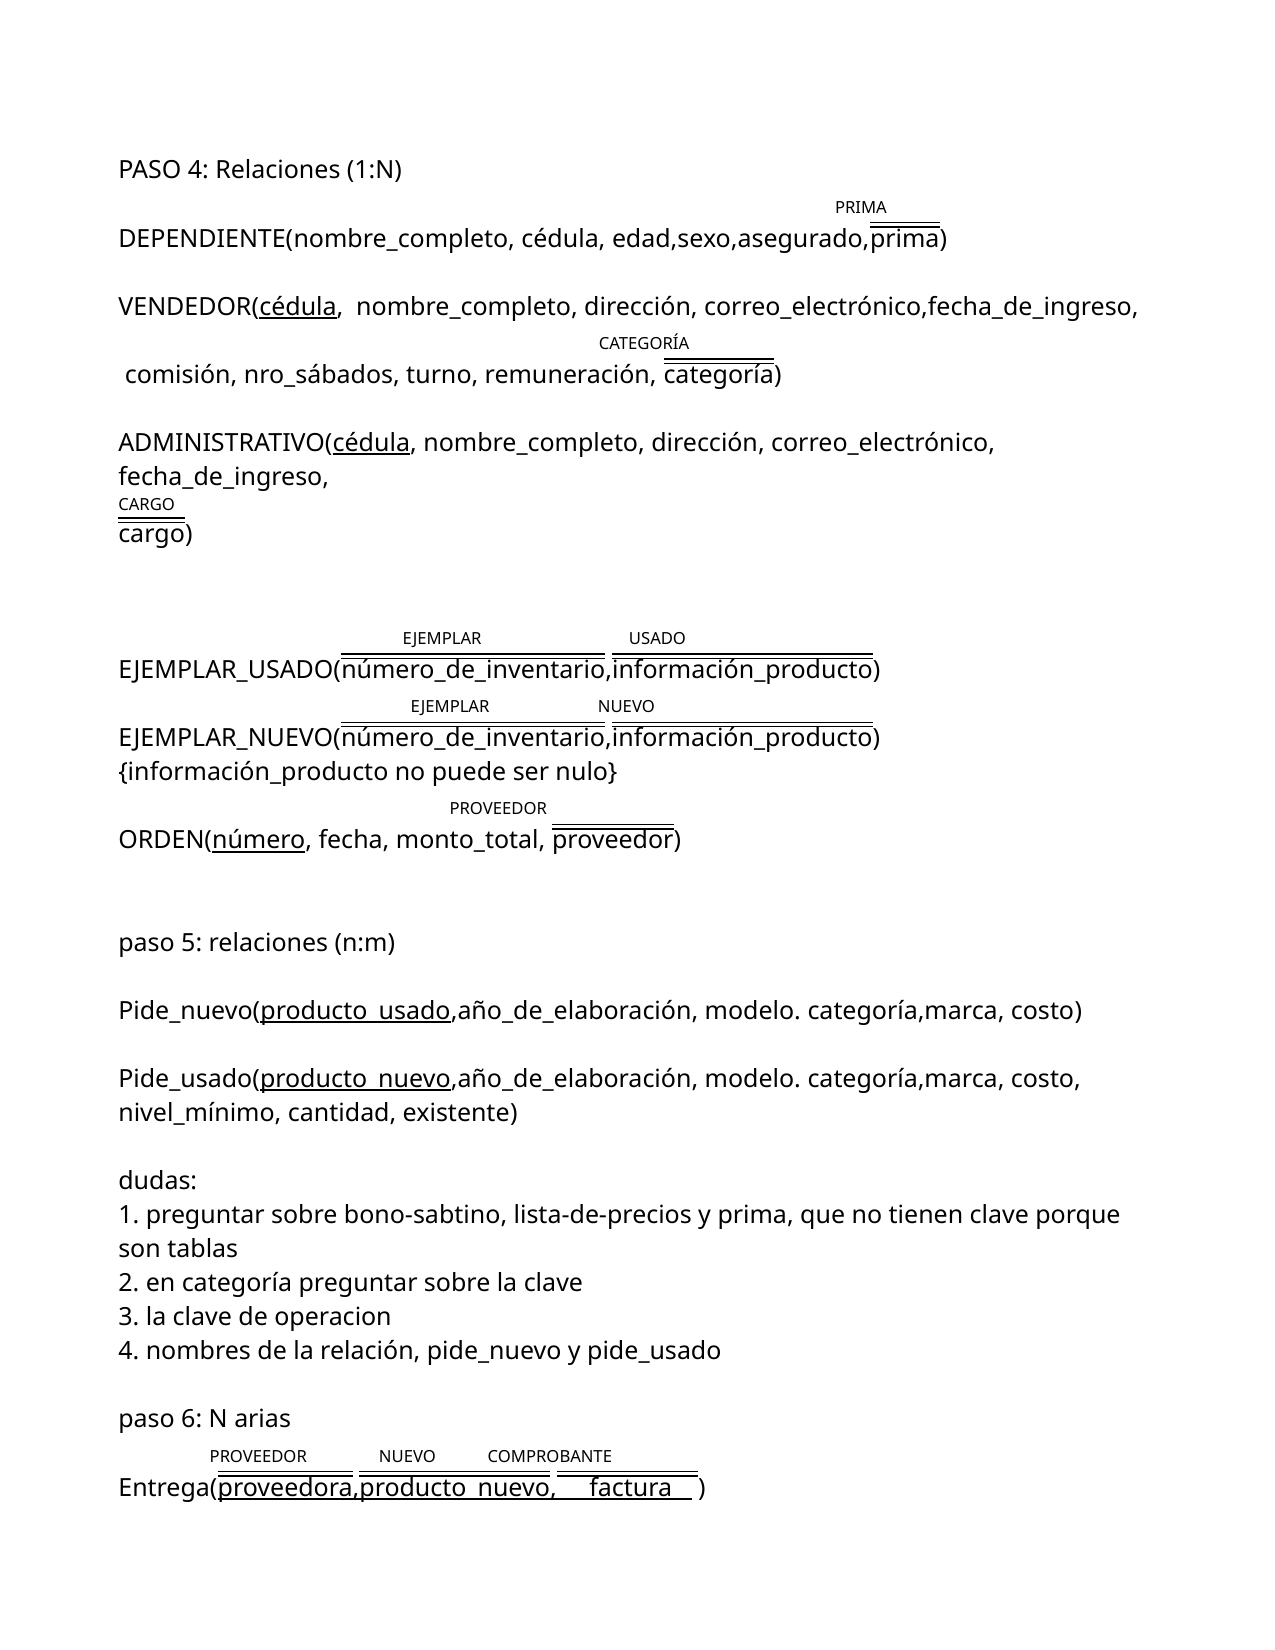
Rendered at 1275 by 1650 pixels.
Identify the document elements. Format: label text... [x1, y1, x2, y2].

text cargo) [118, 516, 1157, 549]
text Pide_nuevo(producto_usado,año_de_elaboración, modelo. categoría,marca, costo) [118, 992, 1157, 1026]
text 4. nombres de la relación, pide_nuevo y pide_usado [118, 1333, 1157, 1367]
text EJEMPLAR NUEVO [118, 686, 1157, 720]
text 3. la clave de operacion [118, 1299, 1157, 1333]
text 2. en categoría preguntar sobre la clave [118, 1265, 1157, 1299]
text PRIMA [118, 186, 1157, 220]
text VENDEDOR(cédula, nombre_completo, dirección, correo_electrónico,fecha_de_ingreso, [118, 288, 1157, 322]
text EJEMPLAR_USADO(número_de_inventario,información_producto) [118, 652, 1157, 686]
text comisión, nro_sábados, turno, remuneración, categoría) [118, 357, 1157, 391]
text ADMINISTRATIVO(cédula, nombre_completo, dirección, correo_electrónico, fecha_de_ingreso, [118, 425, 1157, 493]
text Entrega(proveedora,producto_nuevo, factura ) [118, 1469, 1157, 1503]
text CATEGORÍA [118, 322, 1157, 357]
text {información_producto no puede ser nulo} [118, 754, 1157, 788]
text ORDEN(número, fecha, monto_total, proveedor) [118, 822, 1157, 856]
text PROVEEDOR [118, 788, 1157, 822]
text paso 6: N arias [118, 1401, 1157, 1435]
text EJEMPLAR USADO [118, 618, 1157, 652]
text 1. preguntar sobre bono-sabtino, lista-de-precios y prima, que no tienen clave porque son tablas [118, 1197, 1157, 1265]
text PROVEEDOR NUEVO COMPROBANTE [118, 1435, 1157, 1469]
text EJEMPLAR_NUEVO(número_de_inventario,información_producto) [118, 720, 1157, 754]
text Pide_usado(producto_nuevo,año_de_elaboración, modelo. categoría,marca, costo, nivel_mínimo, cantidad, existente) [118, 1061, 1157, 1129]
text PASO 4: Relaciones (1:N) [118, 152, 1157, 186]
text DEPENDIENTE(nombre_completo, cédula, edad,sexo,asegurado,prima) [118, 220, 1157, 254]
text CARGO [118, 493, 1157, 516]
text dudas: [118, 1163, 1157, 1197]
text paso 5: relaciones (n:m) [118, 924, 1157, 958]
